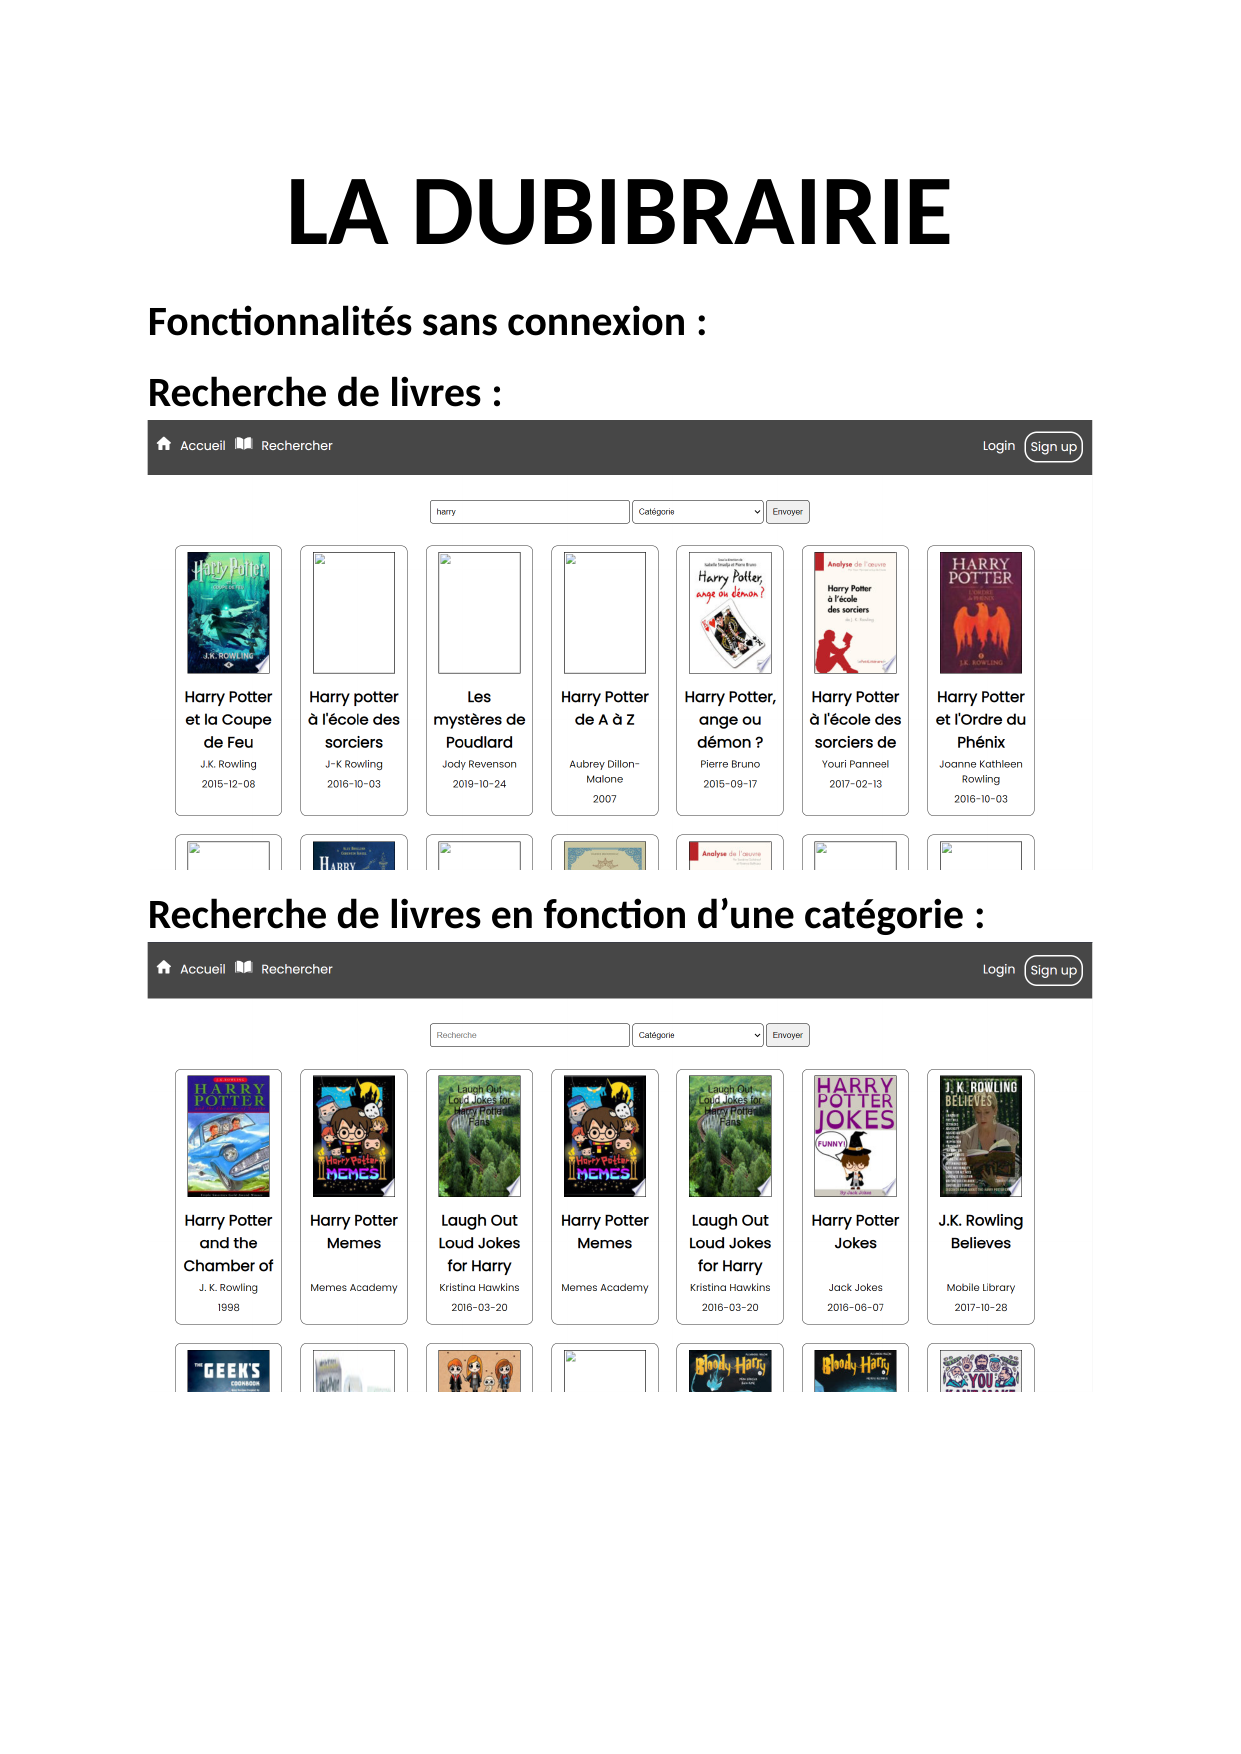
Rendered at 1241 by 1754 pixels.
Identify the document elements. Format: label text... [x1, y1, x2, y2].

text LA DUBIBRAIRIE [148, 148, 1093, 270]
text Recherche de livres en fonction d’une catégorie : [148, 888, 1093, 942]
text Fonctionnalités sans connexion : [148, 295, 1093, 346]
text Recherche de livres : [148, 366, 1093, 420]
